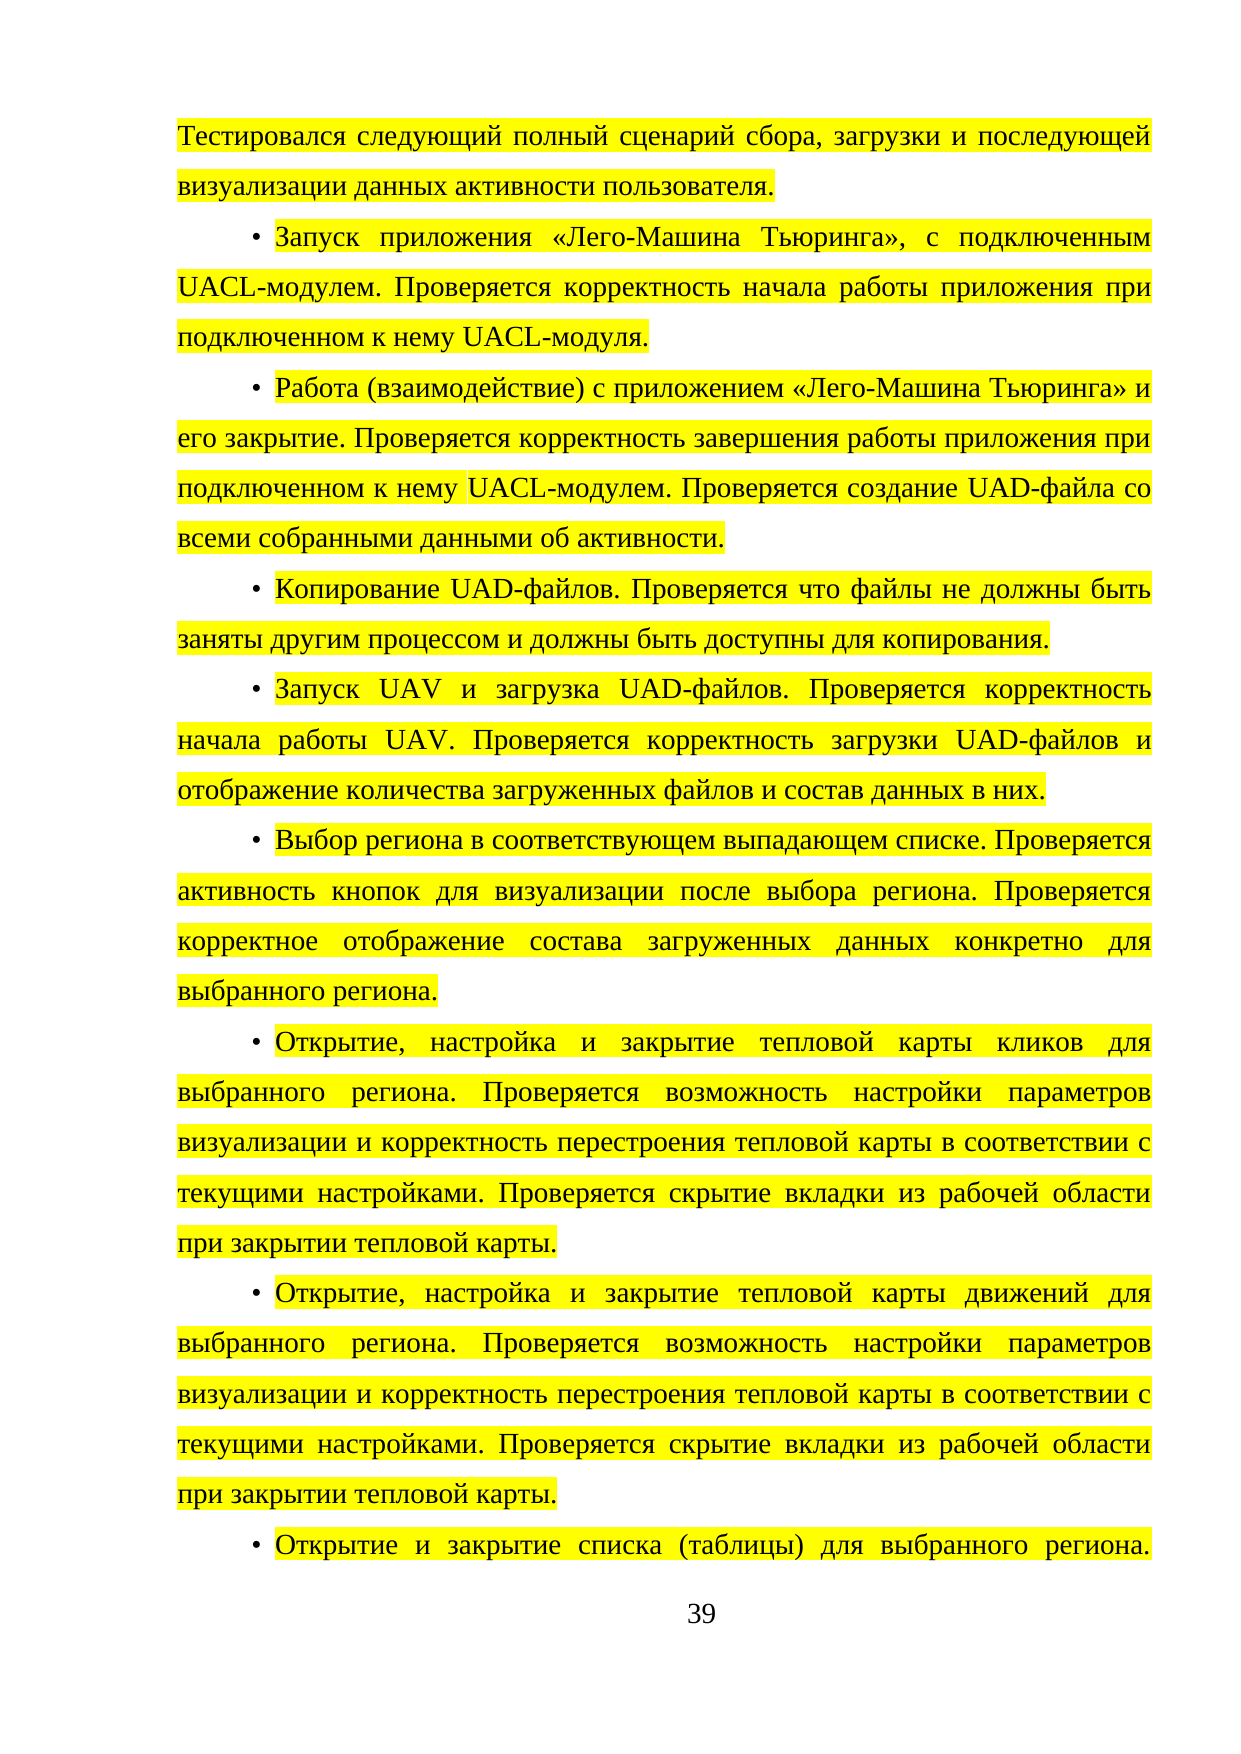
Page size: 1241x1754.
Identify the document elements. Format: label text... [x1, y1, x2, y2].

list Запуск UAV и загрузка UAD-файлов. Проверяется корректность начала работы UAV. Проверяется корректность загрузки UAD-файлов и отображение количества загруженных файлов и состав данных в них. [177, 672, 1152, 806]
list Открытие, настройка и закрытие тепловой карты движений для выбранного региона. Проверяется возможность настройки параметров визуализации и корректность перестроения тепловой карты в соответствии с текущими настройками. Проверяется скрытие вкладки из рабочей области при закрытии тепловой карты. [177, 1275, 1152, 1510]
list Открытие, настройка и закрытие тепловой карты кликов для выбранного региона. Проверяется возможность настройки параметров визуализации и корректность перестроения тепловой карты в соответствии с текущими настройками. Проверяется скрытие вкладки из рабочей области при закрытии тепловой карты. [177, 1024, 1152, 1258]
list Открытие и закрытие списка (таблицы) для выбранного региона. [177, 1527, 1152, 1560]
list Выбор региона в соответствующем выпадающем списке. Проверяется активность кнопок для визуализации после выбора региона. Проверяется корректное отображение состава загруженных данных конкретно для выбранного региона. [177, 822, 1152, 1007]
list Работа (взаимодействие) с приложением «Лего-Машина Тьюринга» и его закрытие. Проверяется корректность завершения работы приложения при подключенном к нему UACL-модулем. Проверяется создание UAD-файла со всеми собранными данными об активности. [177, 370, 1152, 554]
text Тестировался следующий полный сценарий сбора, загрузки и последующей визуализации данных активности пользователя. [177, 118, 1152, 202]
list Копирование UAD-файлов. Проверяется что файлы не должны быть заняты другим процессом и должны быть доступны для копирования. [177, 571, 1152, 655]
list Запуск приложения «Лего-Машина Тьюринга», с подключенным UACL-модулем. Проверяется корректность начала работы приложения при подключенном к нему UACL-модуля. [177, 219, 1152, 353]
